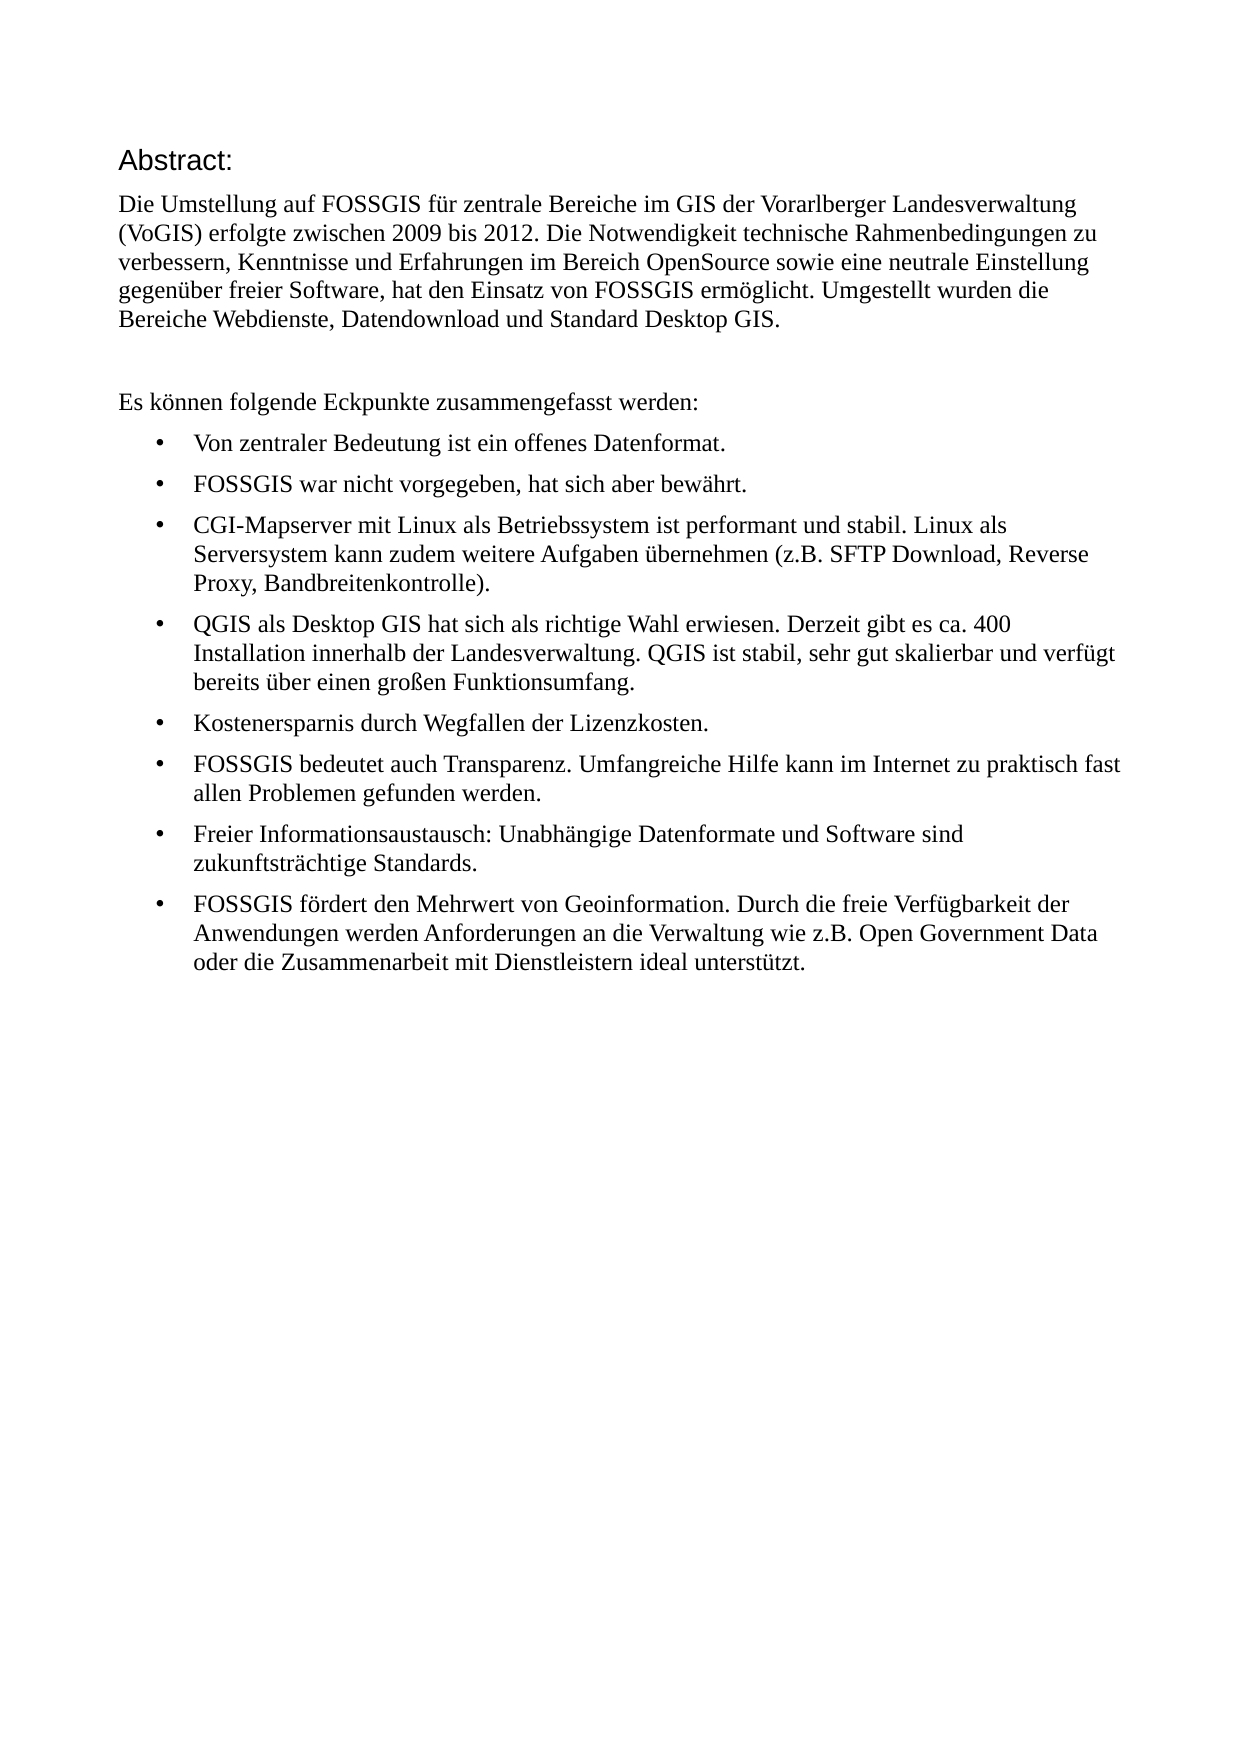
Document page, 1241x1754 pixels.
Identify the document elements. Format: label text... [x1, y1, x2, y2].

list Von zentraler Bedeutung ist ein offenes Datenformat. [156, 428, 1122, 457]
list Freier Informationsaustausch: Unabhängige Datenformate und Software sind zukunftsträchtige Standards. [156, 819, 1122, 877]
list CGI-Mapserver mit Linux als Betriebssystem ist performant und stabil. Linux als Serversystem kann zudem weitere Aufgaben übernehmen (z.B. SFTP Download, Reverse Proxy, Bandbreitenkontrolle). [156, 510, 1122, 597]
subtitle Abstract: [118, 143, 1122, 177]
list FOSSGIS bedeutet auch Transparenz. Umfangreiche Hilfe kann im Internet zu praktisch fast allen Problemen gefunden werden. [156, 749, 1122, 807]
text Es können folgende Eckpunkte zusammengefasst werden: [118, 387, 1122, 415]
list Kostenersparnis durch Wegfallen der Lizenzkosten. [156, 708, 1122, 737]
text Die Umstellung auf FOSSGIS für zentrale Bereiche im GIS der Vorarlberger Landesverwaltung (VoGIS) erfolgte zwischen 2009 bis 2012. Die Notwendigkeit technische Rahmenbedingungen zu verbessern, Kenntnisse und Erfahrungen im Bereich OpenSource sowie eine neutrale Einstellung gegenüber freier Software, hat den Einsatz von FOSSGIS ermöglicht. Umgestellt wurden die Bereiche Webdienste, Datendownload und Standard Desktop GIS. [118, 189, 1122, 333]
list QGIS als Desktop GIS hat sich als richtige Wahl erwiesen. Derzeit gibt es ca. 400 Installation innerhalb der Landesverwaltung. QGIS ist stabil, sehr gut skalierbar und verfügt bereits über einen großen Funktionsumfang. [156, 609, 1122, 695]
list FOSSGIS fördert den Mehrwert von Geoinformation. Durch die freie Verfügbarkeit der Anwendungen werden Anforderungen an die Verwaltung wie z.B. Open Government Data oder die Zusammenarbeit mit Dienstleistern ideal unterstützt. [156, 889, 1122, 975]
list FOSSGIS war nicht vorgegeben, hat sich aber bewährt. [156, 469, 1122, 498]
